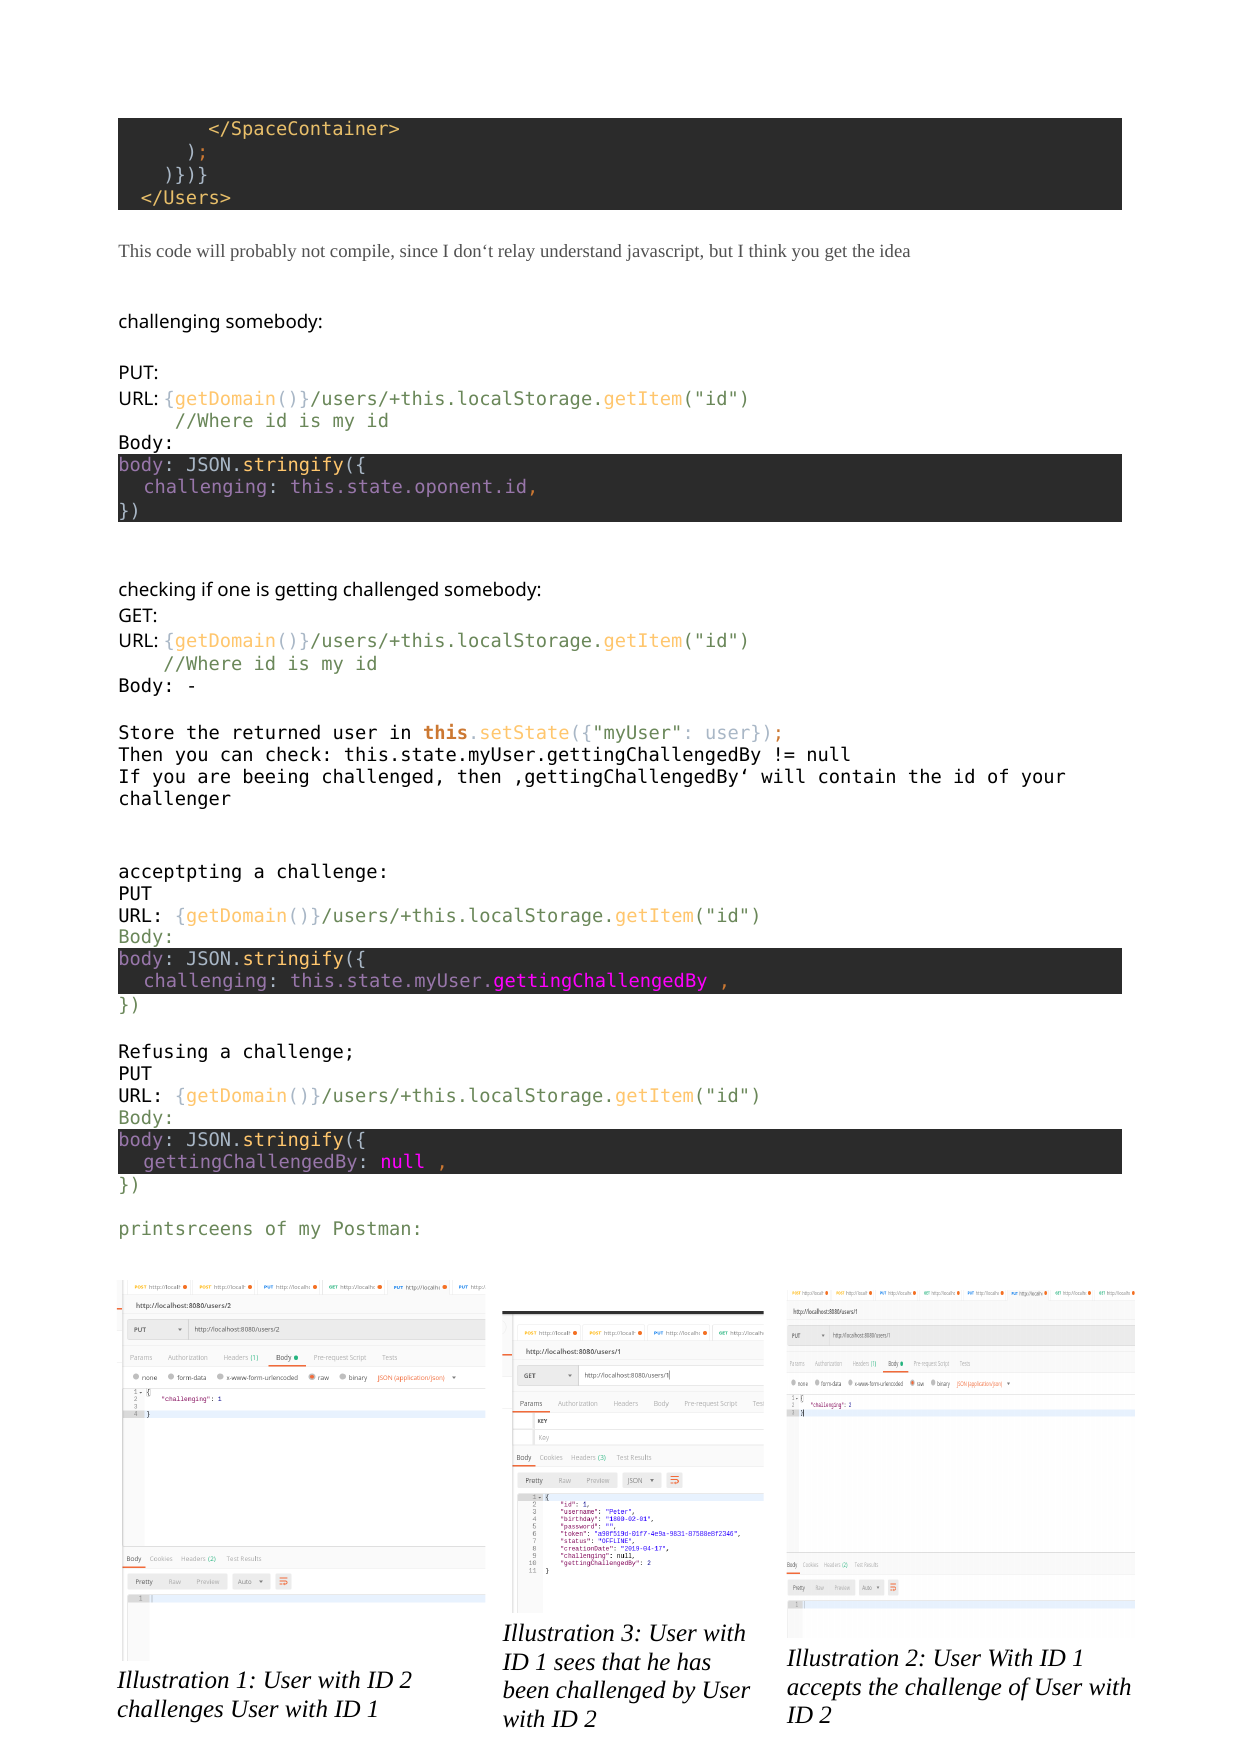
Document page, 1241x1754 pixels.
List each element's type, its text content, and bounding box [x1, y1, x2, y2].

text PUT [118, 883, 1122, 905]
text URL: {getDomain()}/users/+this.localStorage.getItem("id") [118, 628, 1122, 653]
text Body: [118, 927, 1122, 948]
text If you are beeing challenged, then ‚gettingChallengedBy‘ will contain the id of your challenger [118, 766, 1122, 810]
text body: JSON.stringify({ [118, 948, 1122, 970]
text body: JSON.stringify({ [118, 454, 1122, 476]
text Then you can check: this.state.myUser.gettingChallengedBy != null [118, 744, 1122, 766]
text PUT: [118, 359, 1122, 385]
picture [786, 1290, 1040, 1638]
text Refusing a challenge; [118, 1041, 1122, 1063]
text checking if one is getting challenged somebody: [118, 577, 1122, 602]
text URL: {getDomain()}/users/+this.localStorage.getItem("id") [118, 905, 1122, 927]
text challenging somebody: [118, 308, 1122, 334]
text }) [118, 994, 1122, 1016]
text Store the returned user in this.setState({"myUser": user}); [118, 722, 1122, 744]
text ); [118, 141, 1122, 164]
text Illustration 1: User With ID 1 accepts the challenge of User with ID 2 [787, 1290, 1135, 1729]
text }) [118, 500, 1122, 522]
text body: JSON.stringify({ [118, 1129, 1122, 1151]
text </Users> [118, 187, 1122, 210]
text PUT [118, 1063, 1122, 1085]
picture [502, 1311, 583, 1613]
text //Where id is my id [118, 410, 1122, 432]
text URL: {getDomain()}/users/+this.localStorage.getItem("id") [118, 1085, 1122, 1107]
text Illustration 3: User with ID 1 sees that he has been challenged by User with ID 2 [502, 1311, 764, 1733]
text </SpaceContainer> [118, 118, 1122, 141]
text )})} [118, 164, 1122, 187]
text //Where id is my id [118, 653, 1122, 675]
text acceptpting a challenge: [118, 861, 1122, 883]
text Body: - [118, 675, 1122, 697]
text challenging: this.state.myUser.gettingChallengedBy , [118, 970, 1122, 994]
text gettingChallengedBy: null , [118, 1151, 1122, 1174]
text URL: {getDomain()}/users/+this.localStorage.getItem("id") [118, 385, 1122, 410]
text }) [118, 1174, 1122, 1196]
text Illustration 2: User with ID 2 challenges User with ID 1 [117, 1281, 485, 1723]
picture [116, 1280, 269, 1661]
text Body: [118, 1107, 1122, 1129]
text challenging: this.state.oponent.id, [118, 476, 1122, 500]
text This code will probably not compile, since I don‘t relay understand javascript, but I think you get the idea [118, 240, 1122, 261]
text printsrceens of my Postman: [118, 1218, 1122, 1240]
text Body: [118, 432, 1122, 454]
text GET: [118, 602, 1122, 628]
